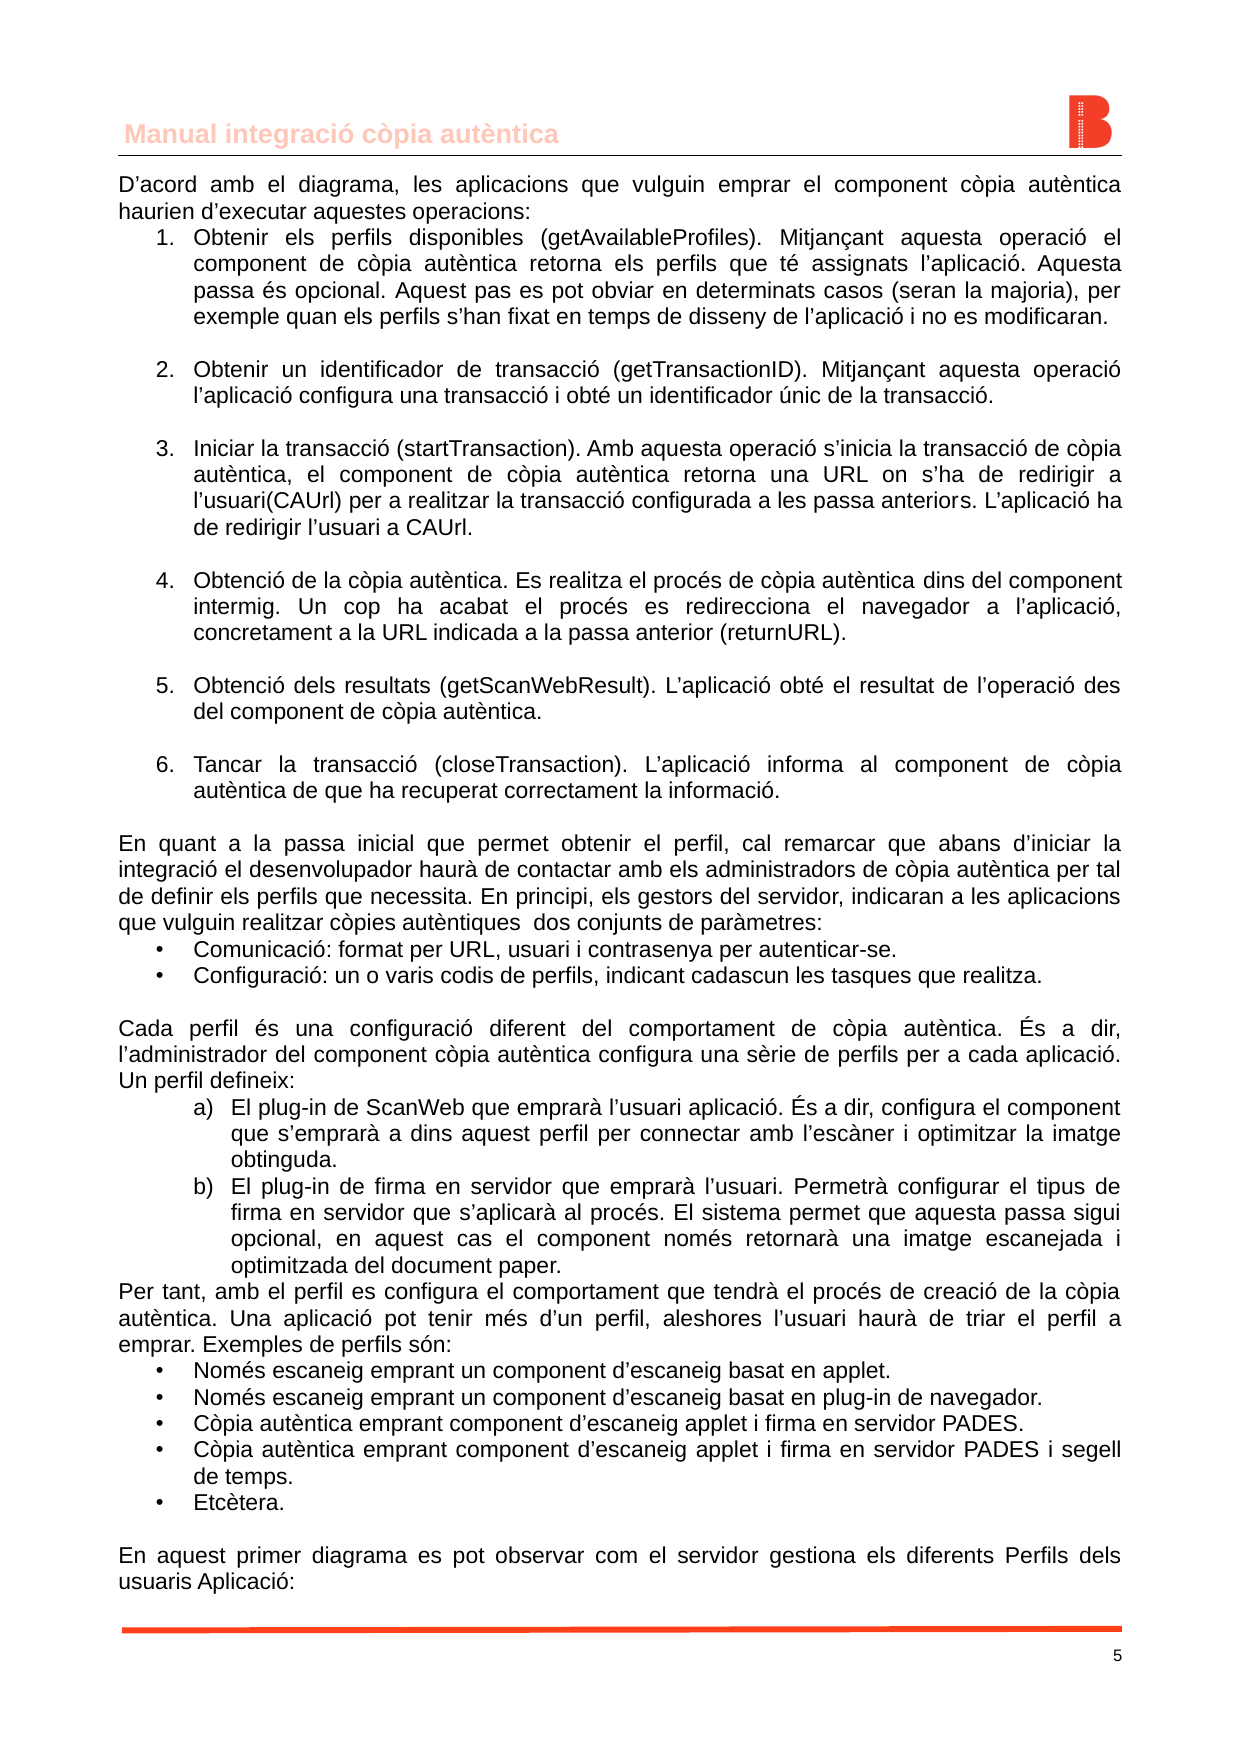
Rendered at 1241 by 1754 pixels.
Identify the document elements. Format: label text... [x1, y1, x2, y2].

list Còpia autèntica emprant component d’escaneig applet i firma en servidor PADES. [156, 1410, 1122, 1436]
list Obtenció de la còpia autèntica. Es realitza el procés de còpia autèntica dins del component intermig. Un cop ha acabat el procés es redirecciona el navegador a l’aplicació, concretament a la URL indicada a la passa anterior (returnURL). [156, 567, 1122, 646]
list Comunicació: format per URL, usuari i contrasenya per autenticar-se. [156, 936, 1122, 962]
text D’acord amb el diagrama, les aplicacions que vulguin emprar el component còpia autèntica haurien d’executar aquestes operacions: [118, 171, 1122, 224]
list El plug-in de firma en servidor que emprarà l’usuari. Permetrà configurar el tipus de firma en servidor que s’aplicarà al procés. El sistema permet que aquesta passa sigui opcional, en aquest cas el component només retornarà una imatge escanejada i optimitzada del document paper. [193, 1173, 1122, 1278]
list Obtenir un identificador de transacció (getTransactionID). Mitjançant aquesta operació l’aplicació configura una transacció i obté un identificador únic de la transacció. [156, 356, 1122, 408]
list Només escaneig emprant un component d’escaneig basat en applet. [156, 1357, 1122, 1383]
list Obtenir els perfils disponibles (getAvailableProfiles). Mitjançant aquesta operació el component de còpia autèntica retorna els perfils que té assignats l’aplicació. Aquesta passa és opcional. Aquest pas es pot obviar en determinats casos (seran la majoria), per exemple quan els perfils s’han fixat en temps de disseny de l’aplicació i no es modificaran. [156, 224, 1122, 329]
picture [1063, 94, 1117, 150]
list El plug-in de ScanWeb que emprarà l’usuari aplicació. És a dir, configura el component que s’emprarà a dins aquest perfil per connectar amb l’escàner i optimitzar la imatge obtinguda. [193, 1094, 1122, 1173]
list Còpia autèntica emprant component d’escaneig applet i firma en servidor PADES i segell de temps. [156, 1436, 1122, 1489]
text Per tant, amb el perfil es configura el comportament que tendrà el procés de creació de la còpia autèntica. Una aplicació pot tenir més d’un perfil, aleshores l’usuari haurà de triar el perfil a emprar. Exemples de perfils són: [118, 1278, 1122, 1357]
text Cada perfil és una configuració diferent del comportament de còpia autèntica. És a dir, l’administrador del component còpia autèntica configura una sèrie de perfils per a cada aplicació. Un perfil defineix: [118, 1014, 1122, 1094]
text En quant a la passa inicial que permet obtenir el perfil, cal remarcar que abans d’iniciar la integració el desenvolupador haurà de contactar amb els administradors de còpia autèntica per tal de definir els perfils que necessita. En principi, els gestors del servidor, indicaran a les aplicacions que vulguin realitzar còpies autèntiques dos conjunts de paràmetres: [118, 830, 1122, 936]
text En aquest primer diagrama es pot observar com el servidor gestiona els diferents Perfils dels usuaris Aplicació: [118, 1542, 1122, 1594]
list Iniciar la transacció (startTransaction). Amb aquesta operació s’inicia la transacció de còpia autèntica, el component de còpia autèntica retorna una URL on s’ha de redirigir a l’usuari(CAUrl) per a realitzar la transacció configurada a les passa anteriors. L’aplicació ha de redirigir l’usuari a CAUrl. [156, 435, 1122, 540]
list Tancar la transacció (closeTransaction). L’aplicació informa al component de còpia autèntica de que ha recuperat correctament la informació. [156, 751, 1122, 804]
list Només escaneig emprant un component d’escaneig basat en plug-in de navegador. [156, 1383, 1122, 1410]
list Configuració: un o varis codis de perfils, indicant cadascun les tasques que realitza. [156, 962, 1122, 988]
list Obtenció dels resultats (getScanWebResult). L’aplicació obté el resultat de l’operació des del component de còpia autèntica. [156, 672, 1122, 725]
list Etcètera. [156, 1489, 1122, 1515]
